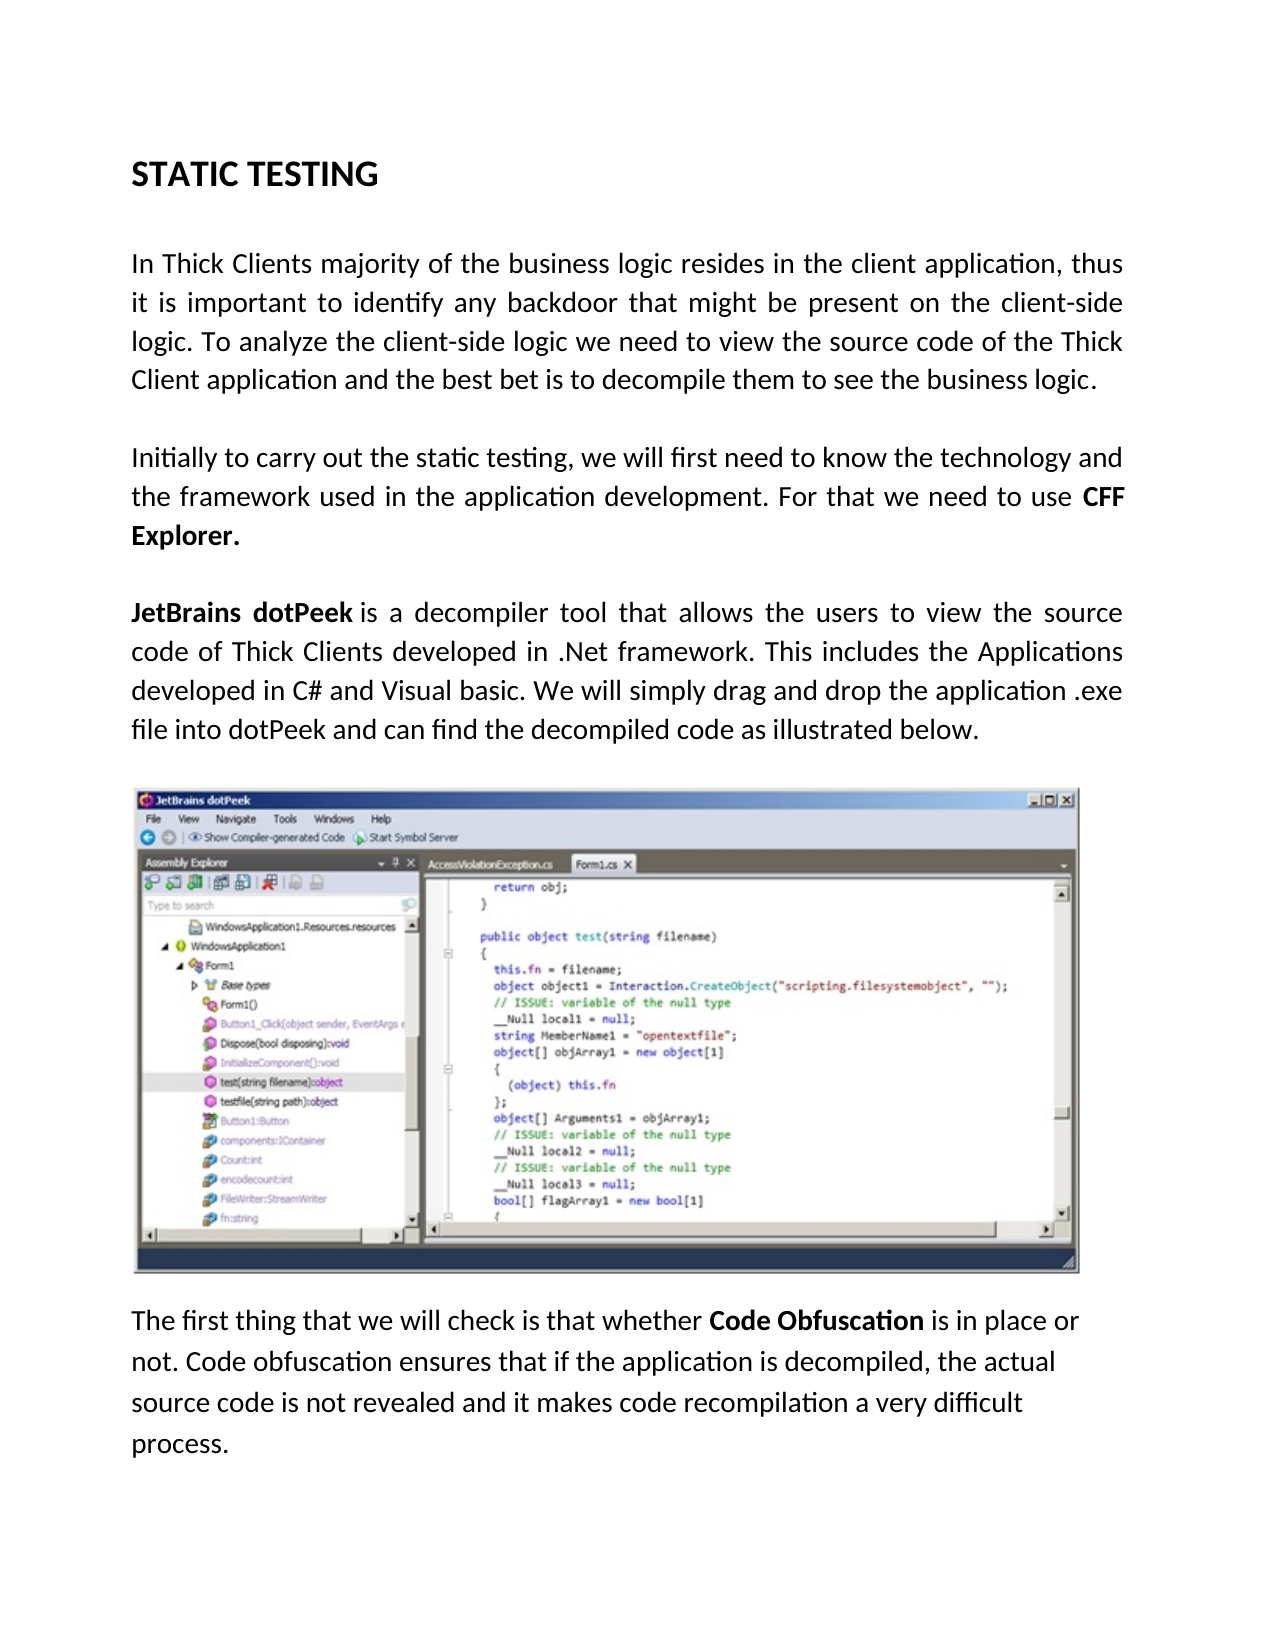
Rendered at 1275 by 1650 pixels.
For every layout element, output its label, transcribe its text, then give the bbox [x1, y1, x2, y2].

picture [131, 785, 1083, 1277]
text The first thing that we will check is that whether Code Obfuscation is in place or not. Code obfuscation ensures that if the application is decompiled, the actual source code is not revealed and it makes code recompilation a very difficult process. [131, 1302, 1125, 1461]
text Initially to carry out the static testing, we will first need to know the technology and the framework used in the application development. For that we need to use CFF Explorer. [131, 436, 1125, 552]
text In Thick Clients majority of the business logic resides in the client application, thus it is important to identify any backdoor that might be present on the client-side logic. To analyze the client-side logic we need to view the source code of the Thick Client application and the best bet is to decompile them to see the business logic. [131, 242, 1125, 397]
text JetBrains dotPeek is a decompiler tool that allows the users to view the source code of Thick Clients developed in .Net framework. This includes the Applications developed in C# and Visual basic. We will simply drag and drop the application .exe file into dotPeek and can find the decompiled code as illustrated below. [131, 591, 1125, 747]
text STATIC TESTING [131, 150, 1125, 196]
